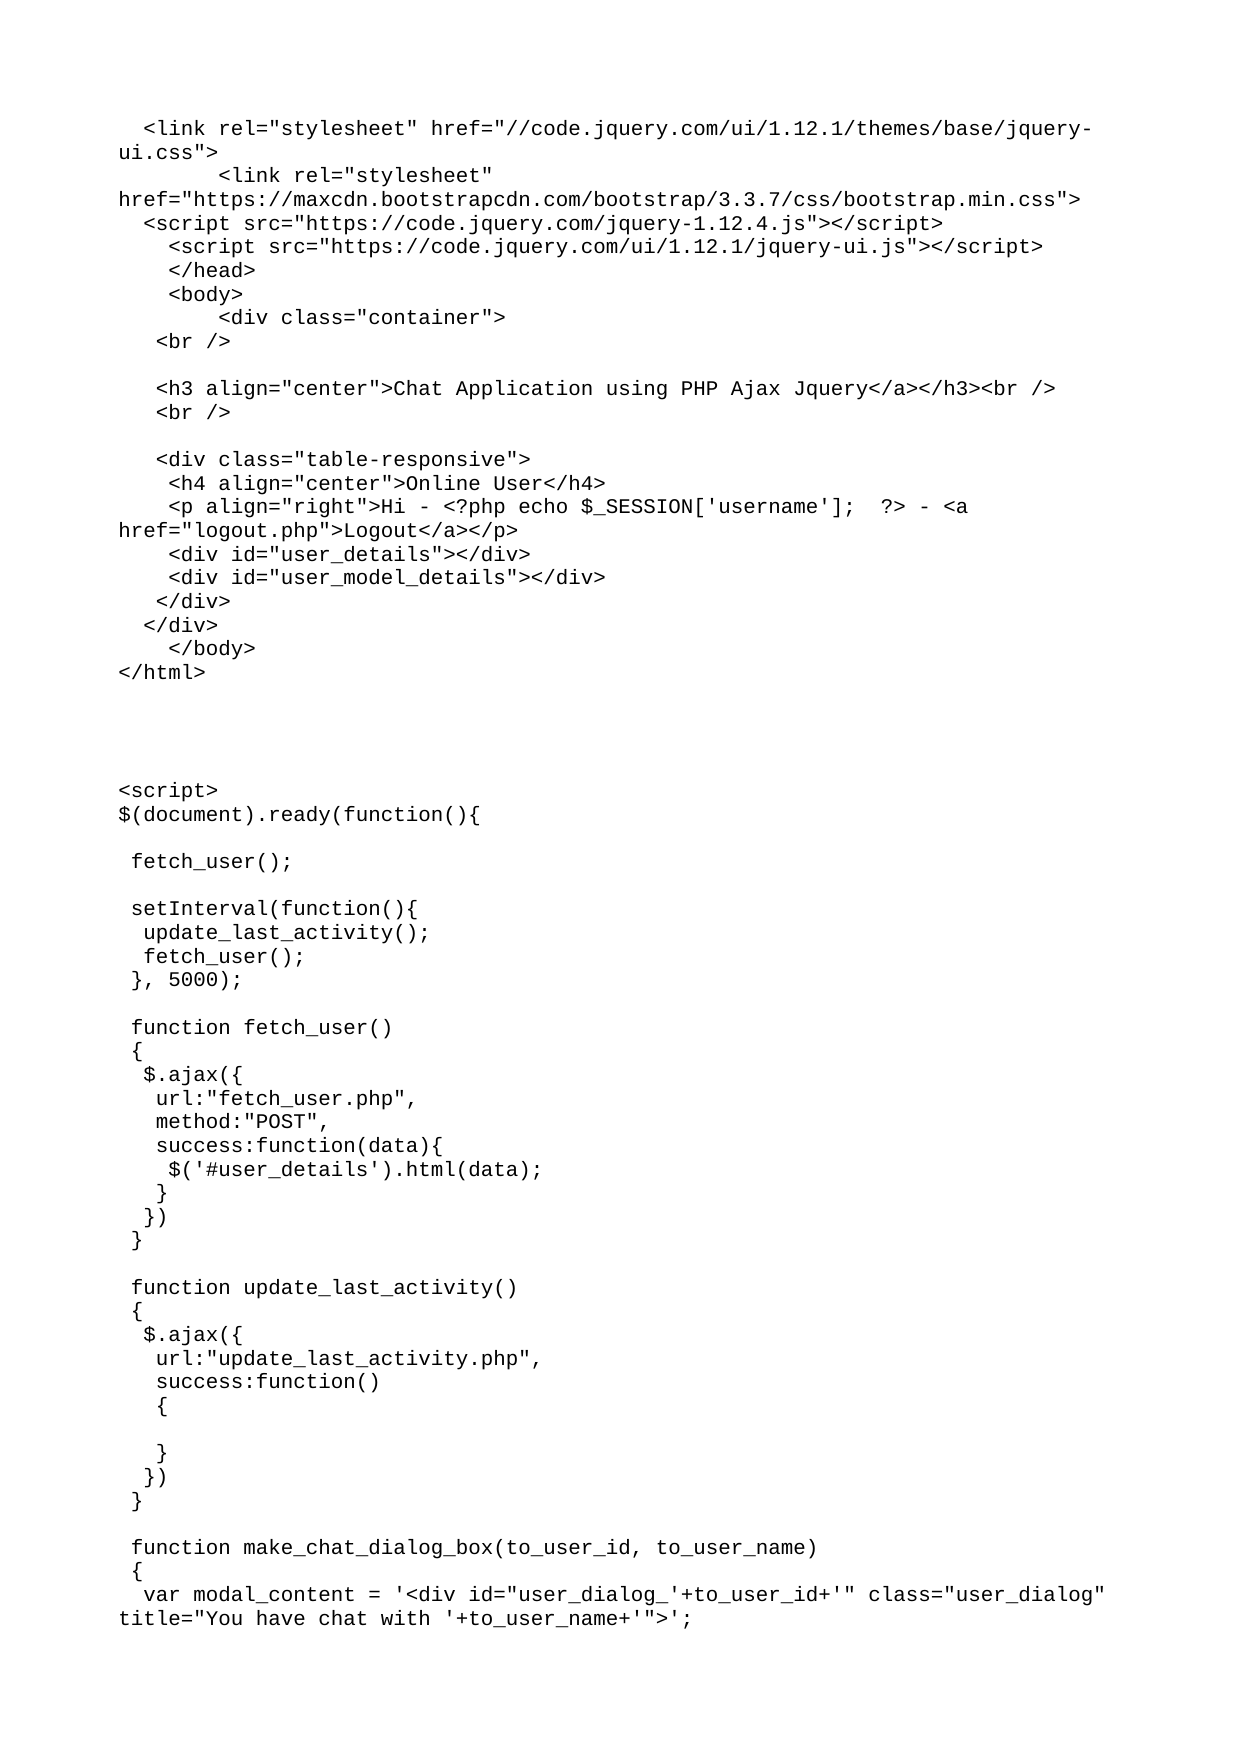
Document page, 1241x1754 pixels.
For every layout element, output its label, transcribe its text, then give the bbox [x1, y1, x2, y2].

text <br /> [118, 331, 1122, 354]
text <div id="user_details"></div> [118, 544, 1122, 567]
text <script src="https://code.jquery.com/jquery-1.12.4.js"></script> [118, 213, 1122, 236]
text <div id="user_model_details"></div> [118, 567, 1122, 591]
text <link rel="stylesheet" href="//code.jquery.com/ui/1.12.1/themes/base/jquery-ui.css"> [118, 118, 1122, 165]
text } [118, 1442, 1122, 1466]
text $.ajax({ [118, 1324, 1122, 1348]
text </body> [118, 638, 1122, 662]
text success:function(data){ [118, 1135, 1122, 1158]
text <div class="container"> [118, 307, 1122, 331]
text { [118, 1561, 1122, 1584]
text setInterval(function(){ [118, 898, 1122, 922]
text success:function() [118, 1371, 1122, 1395]
text var modal_content = '<div id="user_dialog_'+to_user_id+'" class="user_dialog" title="You have chat with '+to_user_name+'">'; [118, 1584, 1122, 1631]
text url:"fetch_user.php", [118, 1088, 1122, 1111]
text } [118, 1229, 1122, 1253]
text function fetch_user() [118, 1017, 1122, 1040]
text $('#user_details').html(data); [118, 1158, 1122, 1182]
text <link rel="stylesheet" href="https://maxcdn.bootstrapcdn.com/bootstrap/3.3.7/css/bootstrap.min.css"> [118, 165, 1122, 213]
text $(document).ready(function(){ [118, 804, 1122, 827]
text <script> [118, 780, 1122, 804]
text <h4 align="center">Online User</h4> [118, 473, 1122, 496]
text </head> [118, 260, 1122, 284]
text <body> [118, 284, 1122, 307]
text { [118, 1395, 1122, 1419]
text method:"POST", [118, 1111, 1122, 1135]
text url:"update_last_activity.php", [118, 1348, 1122, 1371]
text function make_chat_dialog_box(to_user_id, to_user_name) [118, 1537, 1122, 1561]
text update_last_activity(); [118, 922, 1122, 946]
text </div> [118, 615, 1122, 638]
text } [118, 1182, 1122, 1206]
text }) [118, 1466, 1122, 1489]
text }) [118, 1206, 1122, 1229]
text <h3 align="center">Chat Application using PHP Ajax Jquery</a></h3><br /> [118, 378, 1122, 402]
text </html> [118, 662, 1122, 686]
text { [118, 1040, 1122, 1064]
text { [118, 1300, 1122, 1324]
text <script src="https://code.jquery.com/ui/1.12.1/jquery-ui.js"></script> [118, 236, 1122, 260]
text <p align="right">Hi - <?php echo $_SESSION['username']; ?> - <a href="logout.php">Logout</a></p> [118, 496, 1122, 544]
text <div class="table-responsive"> [118, 449, 1122, 473]
text function update_last_activity() [118, 1277, 1122, 1300]
text fetch_user(); [118, 851, 1122, 875]
text $.ajax({ [118, 1064, 1122, 1088]
text }, 5000); [118, 969, 1122, 993]
text </div> [118, 591, 1122, 615]
text <br /> [118, 402, 1122, 426]
text fetch_user(); [118, 946, 1122, 969]
text } [118, 1489, 1122, 1513]
